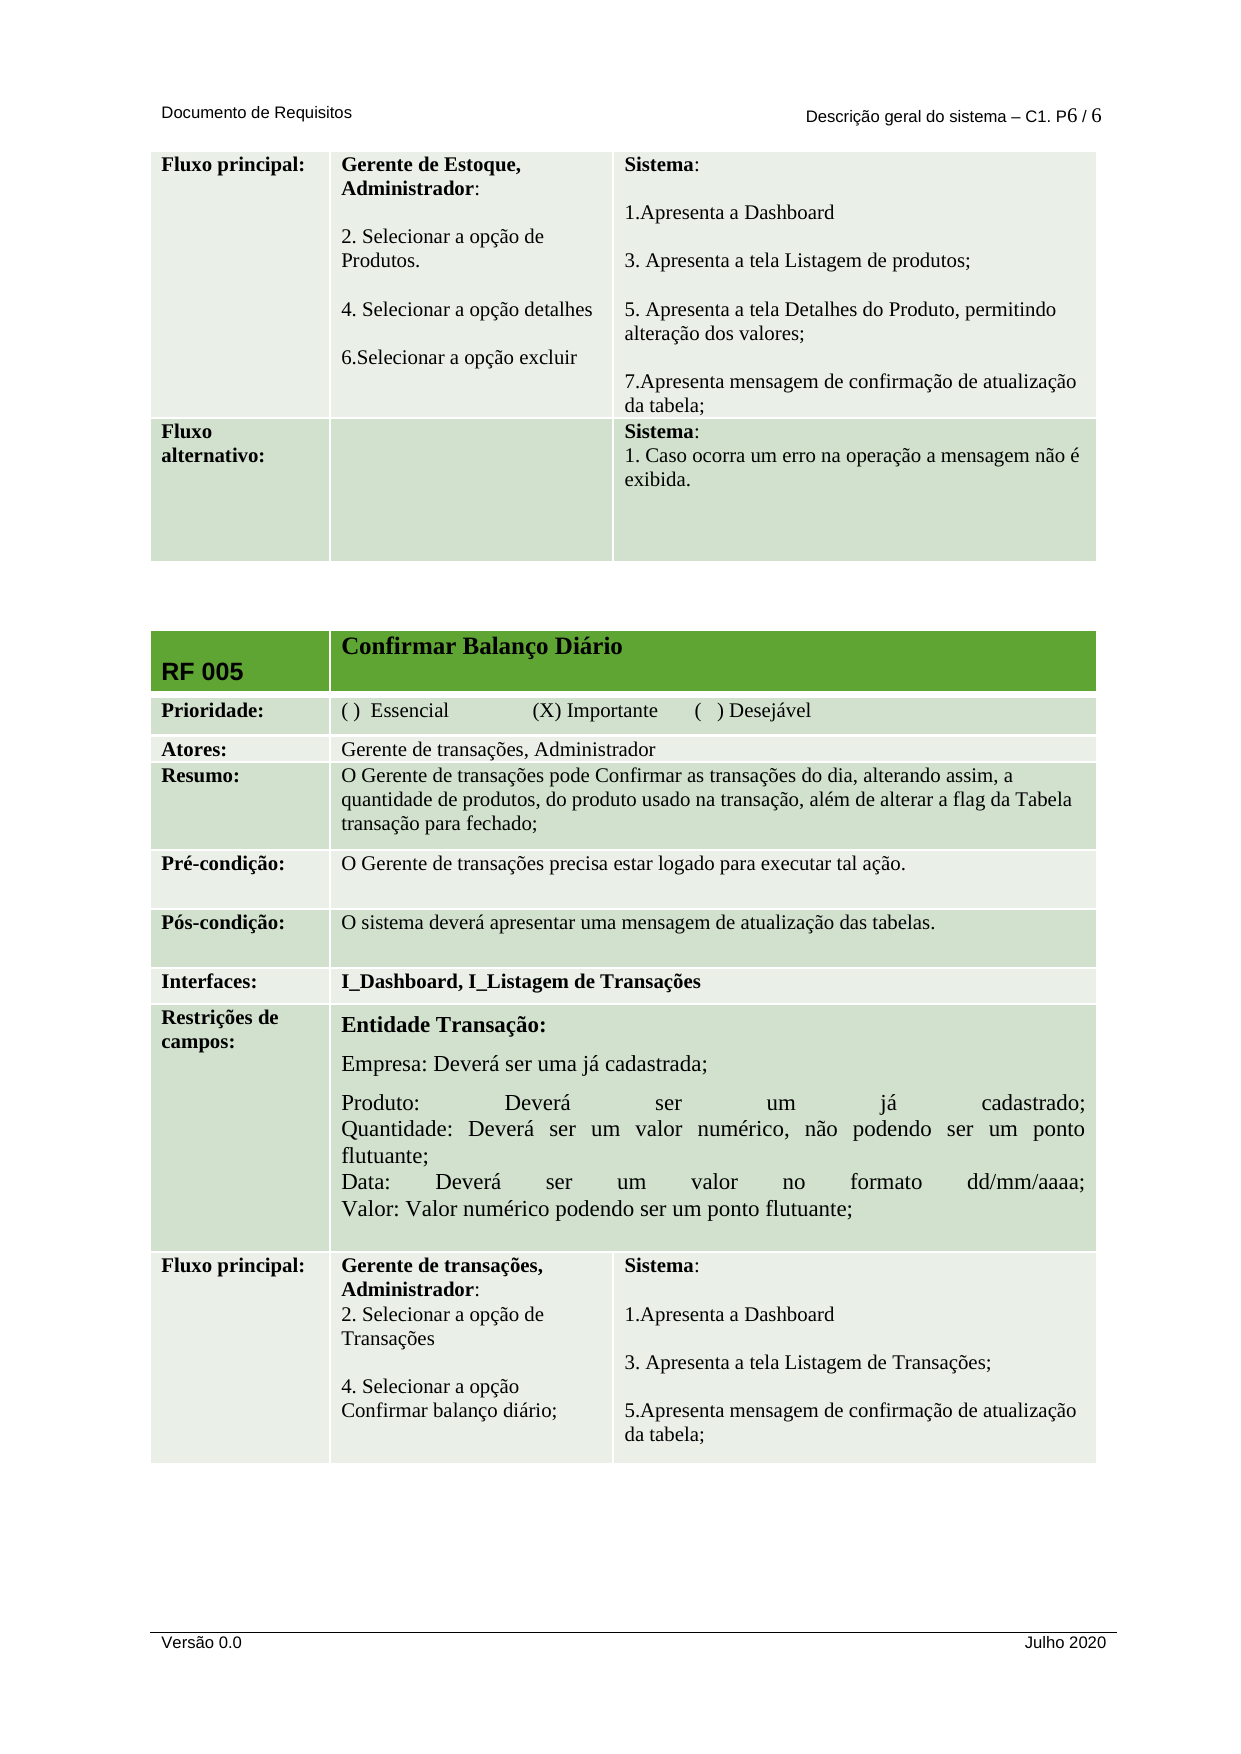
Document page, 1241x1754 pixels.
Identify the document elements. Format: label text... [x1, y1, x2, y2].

table_cell Resumo: [151, 763, 329, 849]
table_cell Interfaces: [151, 969, 329, 1003]
table_cell Fluxo alternativo: [151, 419, 329, 561]
table_cell O sistema deverá apresentar uma mensagem de atualização das tabelas. [331, 910, 1096, 967]
table_cell ( ) Essencial (X) Importante ( ) Desejável [331, 698, 1096, 734]
table_cell I_Dashboard, I_Listagem de Transações [331, 969, 1096, 1003]
table_cell Sistema: 1.Apresenta a Dashboard 3. Apresenta a tela Listagem de produtos; 5. Apresenta a tela Detalhes do Produto, permitindo alteração dos valores; 7.Apresenta mensagem de confirmação de atualização da tabela; [614, 152, 1096, 417]
table_cell Entidade Transação: Empresa: Deverá ser uma já cadastrada; Produto: Deverá ser um já cadastrado; Quantidade: Deverá ser um valor numérico, não podendo ser um ponto flutuante; Data: Deverá ser um valor no formato dd/mm/aaaa; Valor: Valor numérico podendo ser um ponto flutuante; [331, 1005, 1096, 1251]
table_cell Fluxo principal: [151, 1253, 329, 1463]
table_cell Gerente de transações, Administrador [331, 737, 1096, 761]
table_cell Sistema: 1. Caso ocorra um erro na operação a mensagem não é exibida. [614, 419, 1096, 561]
table_cell Fluxo principal: [151, 152, 329, 417]
table_cell Pré-condição: [151, 851, 329, 908]
table_cell Prioridade: [151, 698, 329, 734]
table_cell Pós-condição: [151, 910, 329, 967]
table_cell Restrições de campos: [151, 1005, 329, 1251]
table_cell O Gerente de transações pode Confirmar as transações do dia, alterando assim, a quantidade de produtos, do produto usado na transação, além de alterar a flag da Tabela transação para fechado; [331, 763, 1096, 849]
table_cell Gerente de transações, Administrador: 2. Selecionar a opção de Transações 4. Selecionar a opção Confirmar balanço diário; [331, 1253, 612, 1463]
table_cell O Gerente de transações precisa estar logado para executar tal ação. [331, 851, 1096, 908]
table_cell Gerente de Estoque, Administrador: 2. Selecionar a opção de Produtos. 4. Selecionar a opção detalhes 6.Selecionar a opção excluir [331, 152, 612, 417]
table_cell [331, 419, 612, 561]
table_header Confirmar Balanço Diário [331, 631, 1096, 691]
table_cell Sistema: 1.Apresenta a Dashboard 3. Apresenta a tela Listagem de Transações; 5.Apresenta mensagem de confirmação de atualização da tabela; [614, 1253, 1096, 1463]
table_cell Atores: [151, 737, 329, 761]
table_header RF 005 [151, 631, 329, 691]
